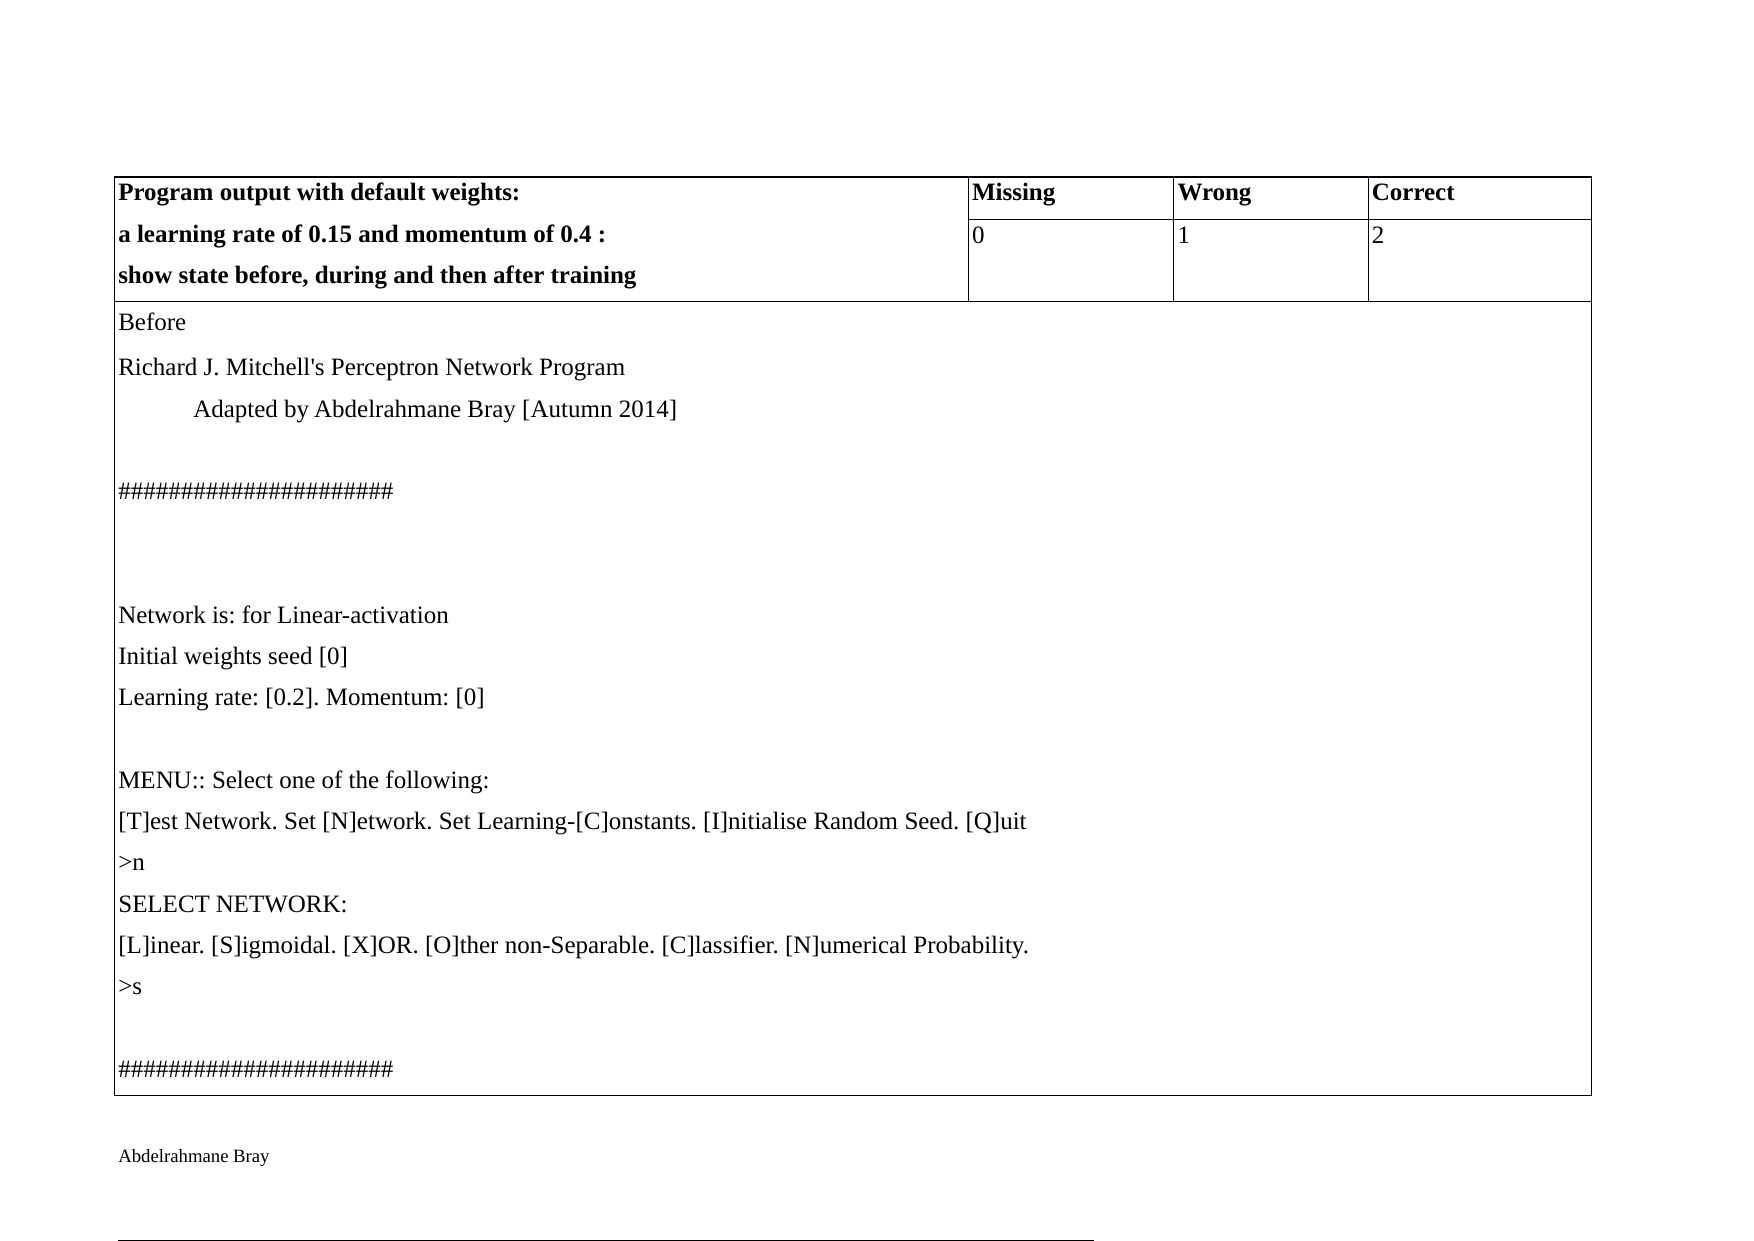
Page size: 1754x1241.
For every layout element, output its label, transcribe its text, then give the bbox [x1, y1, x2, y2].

table_cell 1 [1174, 220, 1368, 301]
table_header Correct [1369, 178, 1591, 219]
table_header Program output with default weights: a learning rate of 0.15 and momentum of 0.4 : show state before, during and then after training [115, 178, 968, 301]
table_cell 0 [969, 220, 1173, 301]
table_header Wrong [1174, 178, 1368, 219]
table_cell Before Richard J. Mitchell's Perceptron Network Program Adapted by Abdelrahmane Bray [Autumn 2014] ###################### Network is: for Linear-activation Initial weights seed [0] Learning rate: [0.2]. Momentum: [0] MENU:: Select one of the following: [T]est Network. Set [N]etwork. Set Learning-[C]onstants. [I]nitialise Random Seed. [Q]uit >n SELECT NETWORK: [L]inear. [S]igmoidal. [X]OR. [O]ther non-Separable. [C]lassifier. [N]umerical Probability. >s ###################### [115, 302, 1591, 1095]
table_cell 2 [1369, 220, 1591, 301]
table_header Missing [969, 178, 1173, 219]
